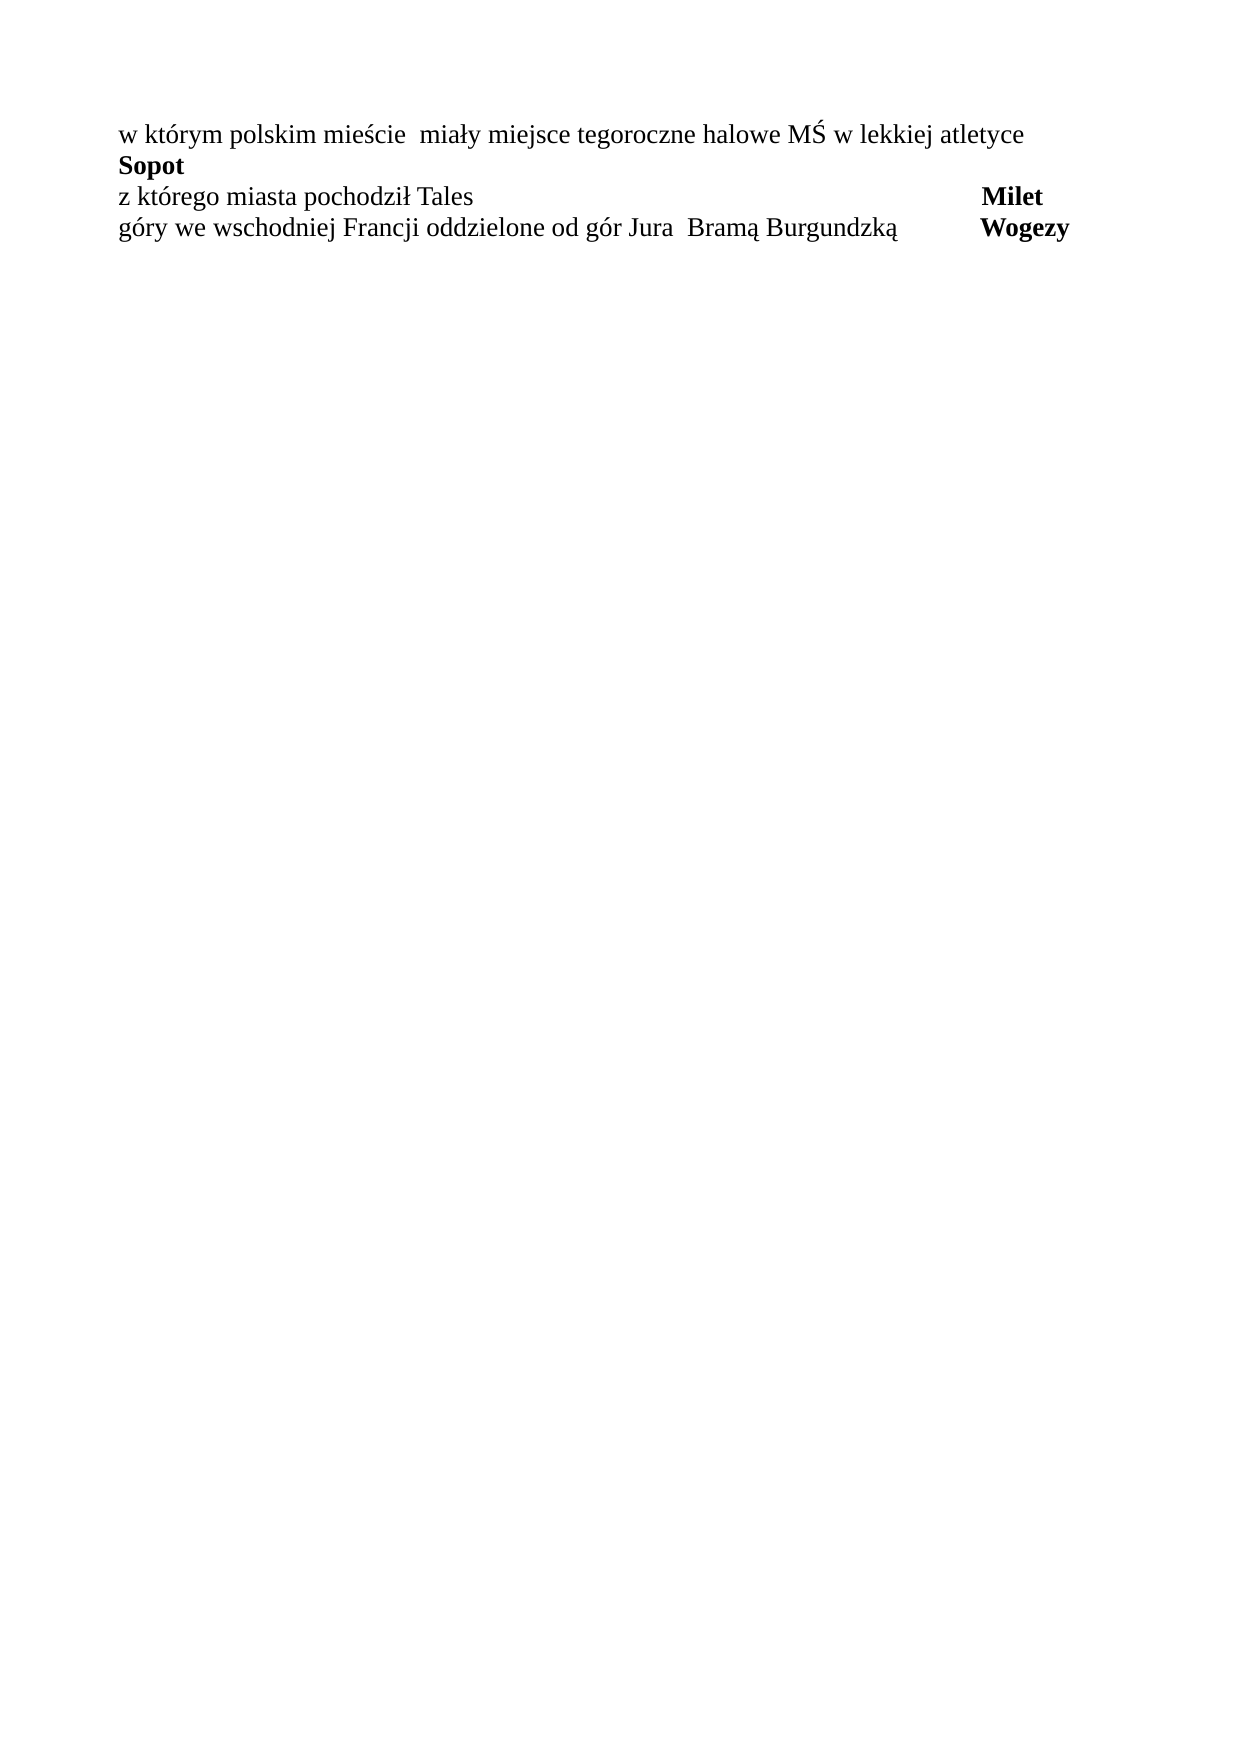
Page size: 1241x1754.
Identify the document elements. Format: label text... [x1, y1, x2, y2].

text Sopot [118, 149, 1122, 180]
text z którego miasta pochodził Tales Milet [118, 180, 1122, 212]
text w którym polskim mieście miały miejsce tegoroczne halowe MŚ w lekkiej atletyce [118, 118, 1122, 149]
text góry we wschodniej Francji oddzielone od gór Jura Bramą Burgundzką Wogezy [118, 212, 1122, 243]
